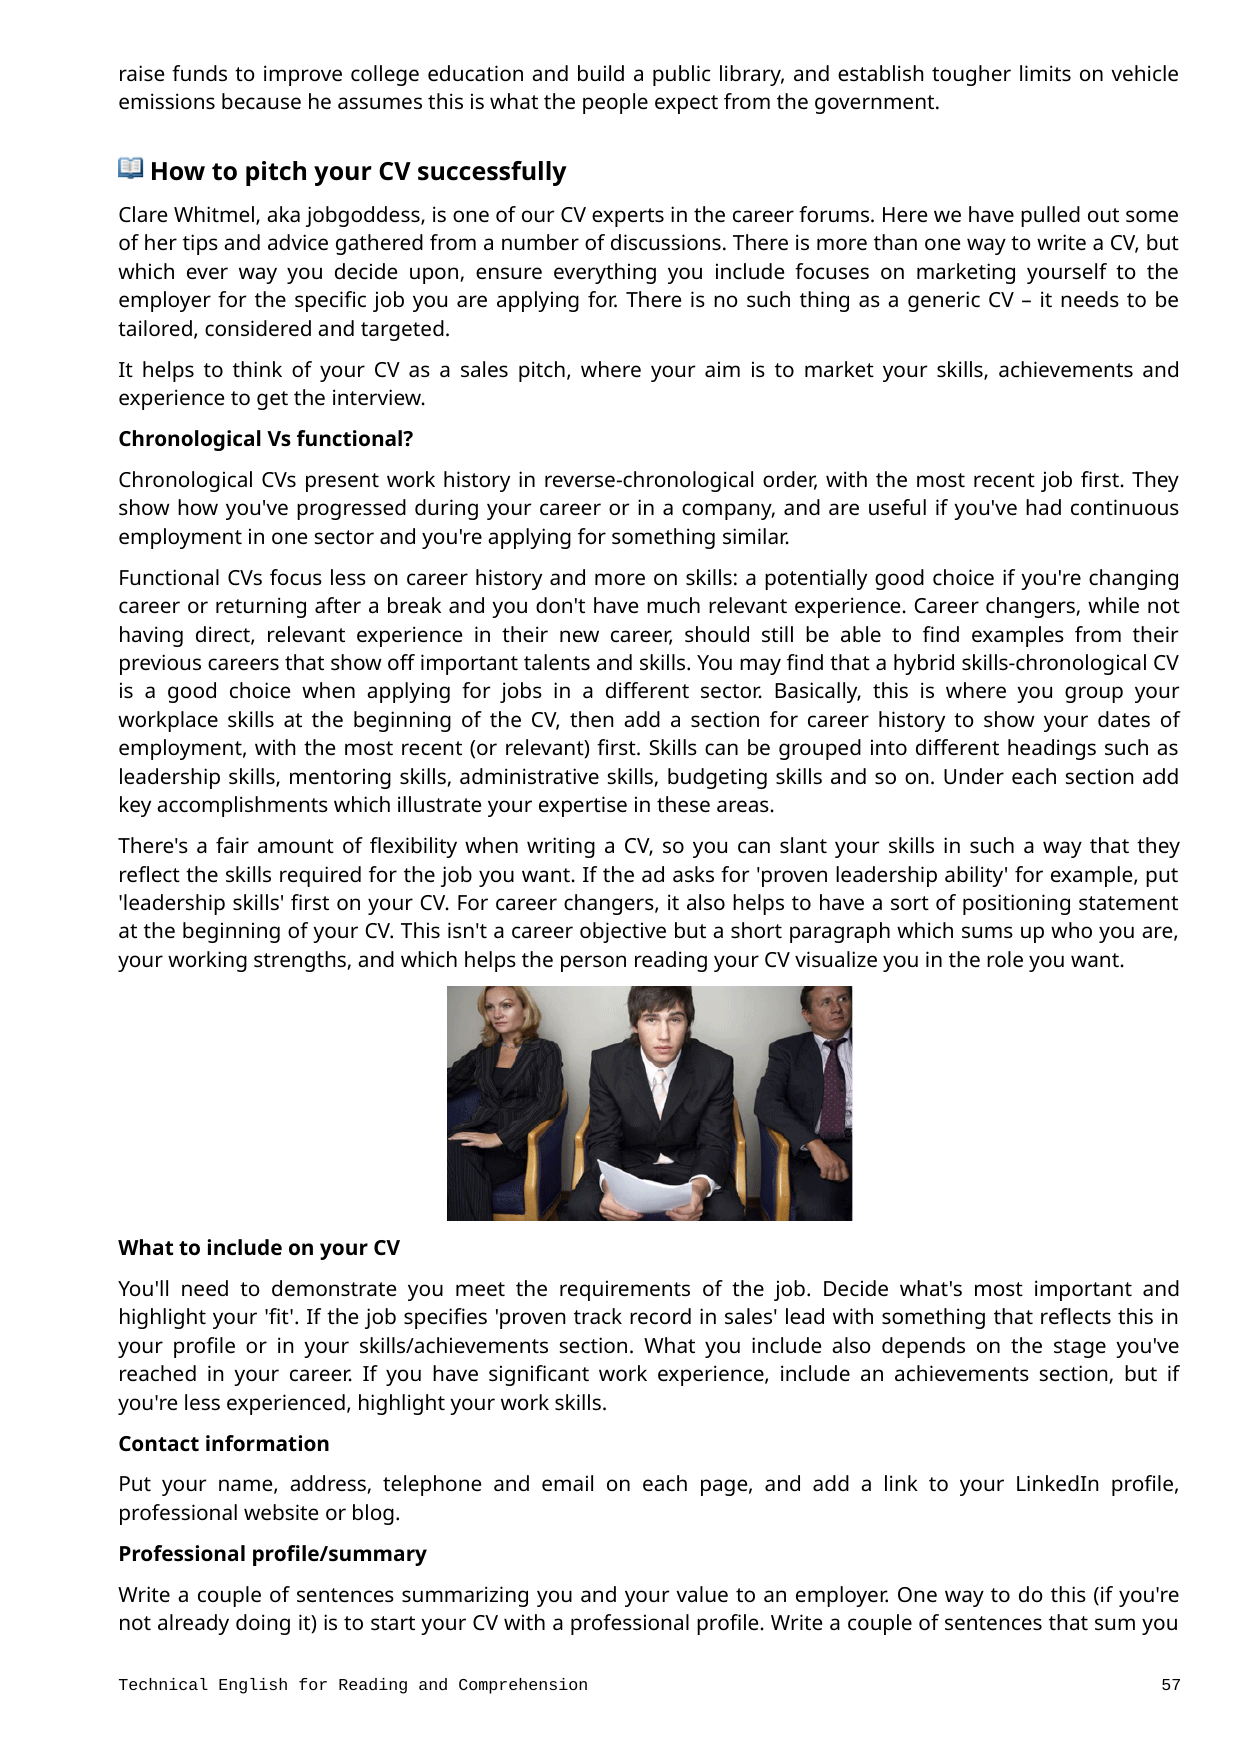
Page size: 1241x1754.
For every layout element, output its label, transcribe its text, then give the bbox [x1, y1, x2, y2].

text Functional CVs focus less on career history and more on skills: a potentially good choice if you're changing career or returning after a break and you don't have much relevant experience. Career changers, while not having direct, relevant experience in their new career, should still be able to find examples from their previous careers that show off important talents and skills. You may find that a hybrid skills-chronological CV is a good choice when applying for jobs in a different sector. Basically, this is where you group your workplace skills at the beginning of the CV, then add a section for career history to show your dates of employment, with the most recent (or relevant) first. Skills can be grouped into different headings such as leadership skills, mentoring skills, administrative skills, budgeting skills and so on. Under each section add key accomplishments which illustrate your expertise in these areas. [118, 563, 1181, 819]
text Contact information [118, 1429, 1181, 1457]
text Professional profile/summary [118, 1539, 1181, 1567]
text Chronological Vs functional? [118, 424, 1181, 452]
text Clare Whitmel, aka jobgoddess, is one of our CV experts in the career forums. Here we have pulled out some of her tips and advice gathered from a number of discussions. There is more than one way to write a CV, but which ever way you decide upon, ensure everything you include focuses on marketing yourself to the employer for the specific job you are applying for. There is no such thing as a generic CV – it needs to be tailored, considered and targeted. [118, 200, 1181, 342]
text Put your name, address, telephone and email on each page, and add a link to your LinkedIn profile, professional website or blog. [118, 1469, 1181, 1526]
picture [118, 155, 144, 181]
text raise funds to improve college education and build a public library, and establish tougher limits on vehicle emissions because he assumes this is what the people expect from the government. [118, 59, 1181, 116]
picture [447, 986, 853, 1221]
text Write a couple of sentences summarizing you and your value to an employer. One way to do this (if you're not already doing it) is to start your CV with a professional profile. Write a couple of sentences that sum you [118, 1580, 1181, 1637]
text You'll need to demonstrate you meet the requirements of the job. Decide what's most important and highlight your 'fit'. If the job specifies 'proven track record in sales' lead with something that reflects this in your profile or in your skills/achievements section. What you include also depends on the stage you've reached in your career. If you have significant work experience, include an achievements section, but if you're less experienced, highlight your work skills. [118, 1274, 1181, 1416]
subtitle How to pitch your CV successfully [118, 153, 1181, 187]
text Chronological CVs present work history in reverse-chronological order, with the most recent job first. They show how you've progressed during your career or in a company, and are useful if you've had continuous employment in one sector and you're applying for something similar. [118, 465, 1181, 550]
text There's a fair amount of flexibility when writing a CV, so you can slant your skills in such a way that they reflect the skills required for the job you want. If the ad asks for 'proven leadership ability' for example, put 'leadership skills' first on your CV. For career changers, it also helps to have a sort of positioning statement at the beginning of your CV. This isn't a career objective but a short paragraph which sums up who you are, your working strengths, and which helps the person reading your CV visualize you in the role you want. [118, 831, 1181, 973]
text What to include on your CV [118, 1233, 1181, 1261]
text It helps to think of your CV as a sales pitch, where your aim is to market your skills, achievements and experience to get the interview. [118, 355, 1181, 412]
